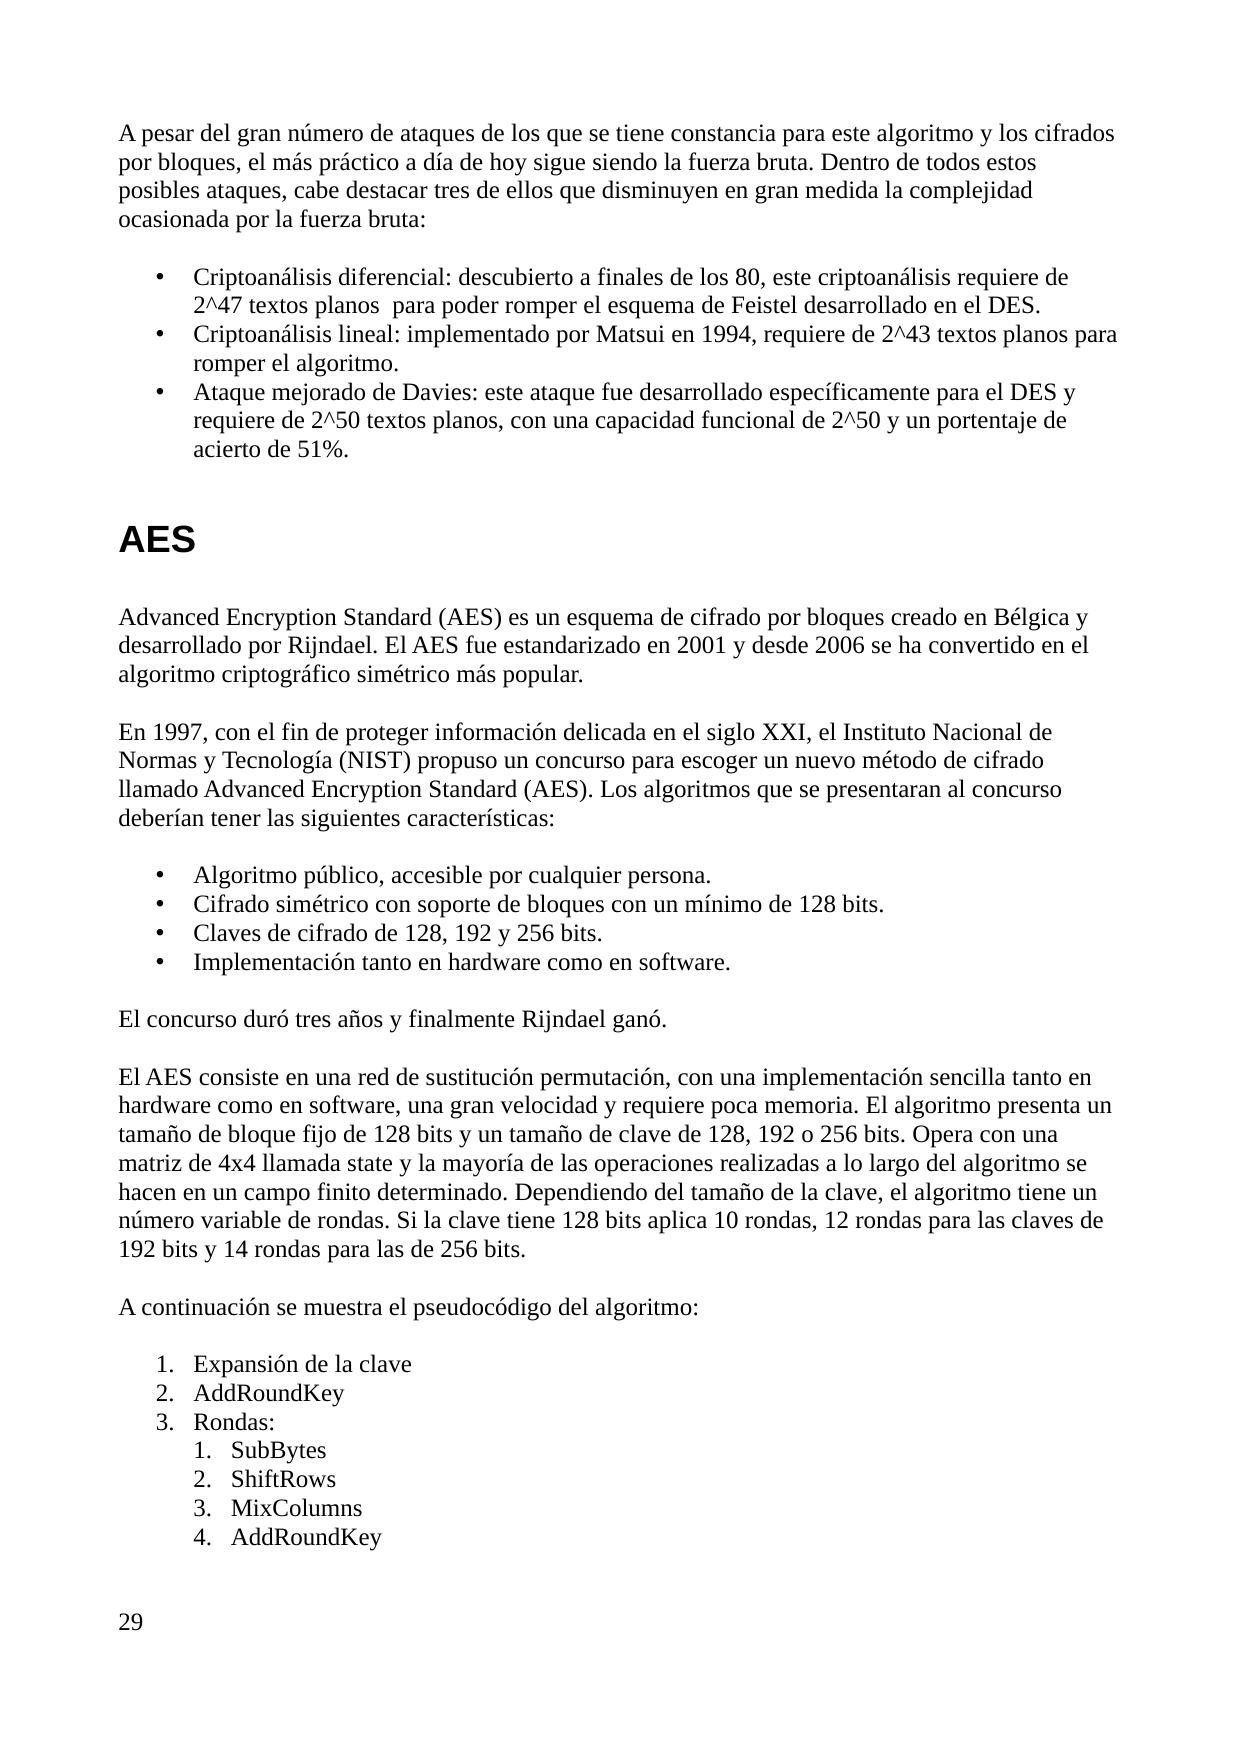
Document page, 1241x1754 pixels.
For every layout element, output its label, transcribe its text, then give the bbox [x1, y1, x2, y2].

list ShiftRows [193, 1464, 1122, 1493]
list AddRoundKey [156, 1378, 1122, 1407]
list Expansión de la clave [156, 1349, 1122, 1378]
text A pesar del gran número de ataques de los que se tiene constancia para este algoritmo y los cifrados por bloques, el más práctico a día de hoy sigue siendo la fuerza bruta. Dentro de todos estos posibles ataques, cabe destacar tres de ellos que disminuyen en gran medida la complejidad ocasionada por la fuerza bruta: [118, 118, 1122, 233]
list Implementación tanto en hardware como en software. [156, 947, 1122, 976]
text El AES consiste en una red de sustitución permutación, con una implementación sencilla tanto en hardware como en software, una gran velocidad y requiere poca memoria. El algoritmo presenta un tamaño de bloque fijo de 128 bits y un tamaño de clave de 128, 192 o 256 bits. Opera con una matriz de 4x4 llamada state y la mayoría de las operaciones realizadas a lo largo del algoritmo se hacen en un campo finito determinado. Dependiendo del tamaño de la clave, el algoritmo tiene un número variable de rondas. Si la clave tiene 128 bits aplica 10 rondas, 12 rondas para las claves de 192 bits y 14 rondas para las de 256 bits. [118, 1062, 1122, 1263]
list Algoritmo público, accesible por cualquier persona. [156, 861, 1122, 889]
list SubBytes [193, 1436, 1122, 1464]
list Ataque mejorado de Davies: este ataque fue desarrollado específicamente para el DES y requiere de 2^50 textos planos, con una capacidad funcional de 2^50 y un portentaje de acierto de 51%. [156, 377, 1122, 463]
text A continuación se muestra el pseudocódigo del algoritmo: [118, 1292, 1122, 1321]
list Cifrado simétrico con soporte de bloques con un mínimo de 128 bits. [156, 889, 1122, 918]
list Rondas: [156, 1407, 1122, 1436]
subtitle AES [118, 517, 1122, 561]
list MixColumns [193, 1493, 1122, 1522]
list Criptoanálisis diferencial: descubierto a finales de los 80, este criptoanálisis requiere de 2^47 textos planos para poder romper el esquema de Feistel desarrollado en el DES. [156, 262, 1122, 319]
text Advanced Encryption Standard (AES) es un esquema de cifrado por bloques creado en Bélgica y desarrollado por Rijndael. El AES fue estandarizado en 2001 y desde 2006 se ha convertido en el algoritmo criptográfico simétrico más popular. [118, 602, 1122, 688]
text En 1997, con el fin de proteger información delicada en el siglo XXI, el Instituto Nacional de Normas y Tecnología (NIST) propuso un concurso para escoger un nuevo método de cifrado llamado Advanced Encryption Standard (AES). Los algoritmos que se presentaran al concurso deberían tener las siguientes características: [118, 717, 1122, 832]
list AddRoundKey [193, 1522, 1122, 1551]
list Criptoanálisis lineal: implementado por Matsui en 1994, requiere de 2^43 textos planos para romper el algoritmo. [156, 319, 1122, 377]
list Claves de cifrado de 128, 192 y 256 bits. [156, 918, 1122, 947]
text El concurso duró tres años y finalmente Rijndael ganó. [118, 1004, 1122, 1033]
